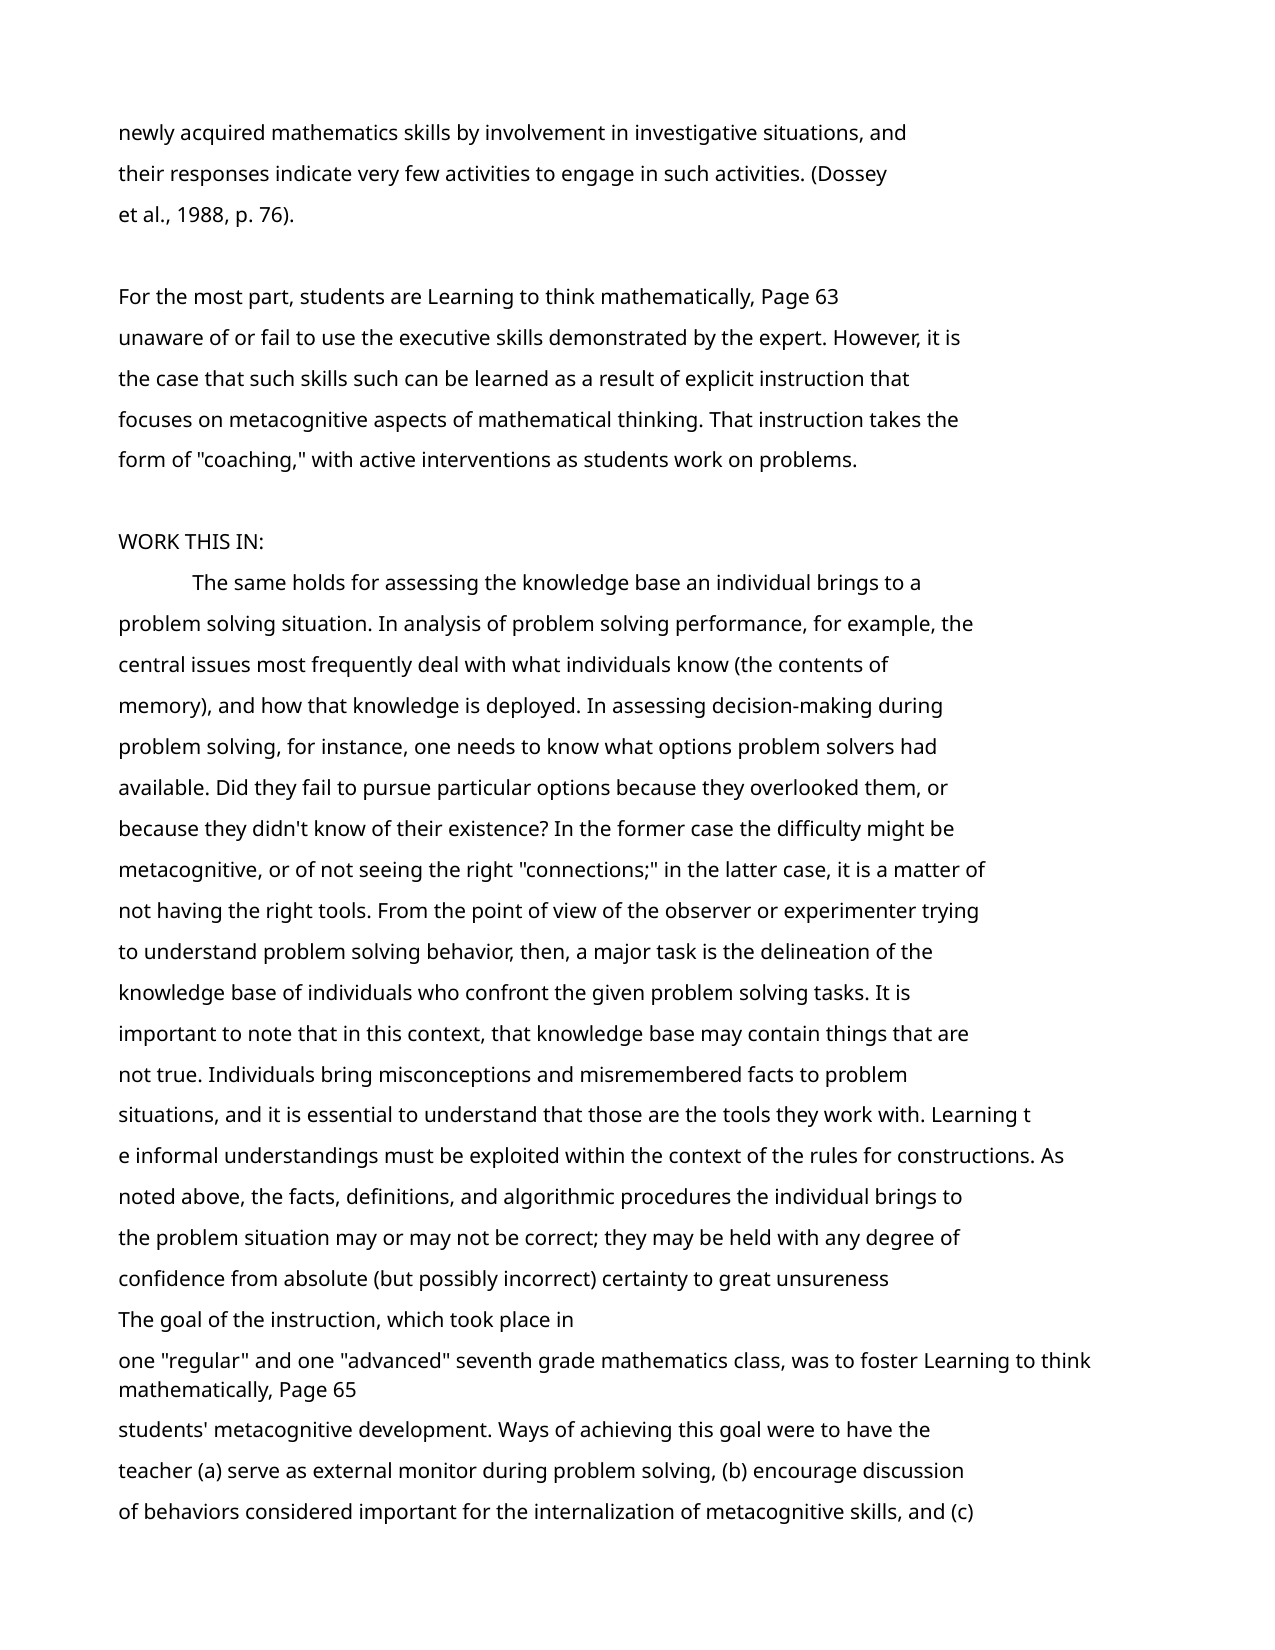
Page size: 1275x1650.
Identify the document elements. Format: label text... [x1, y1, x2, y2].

text not having the right tools. From the point of view of the observer or experimenter trying [118, 896, 1157, 924]
text e informal understandings must be exploited within the context of the rules for constructions. As [118, 1142, 1157, 1170]
text students' metacognitive development. Ways of achieving this goal were to have the [118, 1416, 1157, 1444]
text because they didn't know of their existence? In the former case the difficulty might be [118, 814, 1157, 842]
text important to note that in this context, that knowledge base may contain things that are [118, 1019, 1157, 1047]
text of behaviors considered important for the internalization of metacognitive skills, and (c) [118, 1497, 1157, 1526]
text the problem situation may or may not be correct; they may be held with any degree of [118, 1223, 1157, 1252]
text problem solving situation. In analysis of problem solving performance, for example, the [118, 609, 1157, 638]
text metacognitive, or of not seeing the right "connections;" in the latter case, it is a matter of [118, 855, 1157, 883]
text knowledge base of individuals who confront the given problem solving tasks. It is [118, 978, 1157, 1006]
text newly acquired mathematics skills by involvement in investigative situations, and [118, 118, 1157, 147]
text available. Did they fail to pursue particular options because they overlooked them, or [118, 773, 1157, 802]
text WORK THIS IN: [118, 527, 1157, 556]
text form of "coaching," with active interventions as students work on problems. [118, 446, 1157, 474]
text the case that such skills such can be learned as a result of explicit instruction that [118, 364, 1157, 392]
text memory), and how that knowledge is deployed. In assessing decision-making during [118, 691, 1157, 720]
text The same holds for assessing the knowledge base an individual brings to a [118, 568, 1157, 597]
text The goal of the instruction, which took place in [118, 1305, 1157, 1334]
text For the most part, students are Learning to think mathematically, Page 63 [118, 282, 1157, 310]
text focuses on metacognitive aspects of mathematical thinking. That instruction takes the [118, 405, 1157, 433]
text unaware of or fail to use the executive skills demonstrated by the expert. However, it is [118, 323, 1157, 351]
text situations, and it is essential to understand that those are the tools they work with. Learning t [118, 1101, 1157, 1129]
text one "regular" and one "advanced" seventh grade mathematics class, was to foster Learning to think mathematically, Page 65 [118, 1346, 1157, 1403]
text central issues most frequently deal with what individuals know (the contents of [118, 650, 1157, 679]
text their responses indicate very few activities to engage in such activities. (Dossey [118, 159, 1157, 187]
text noted above, the facts, definitions, and algorithmic procedures the individual brings to [118, 1182, 1157, 1211]
text problem solving, for instance, one needs to know what options problem solvers had [118, 732, 1157, 761]
text confidence from absolute (but possibly incorrect) certainty to great unsureness [118, 1264, 1157, 1293]
text et al., 1988, p. 76). [118, 200, 1157, 228]
text not true. Individuals bring misconceptions and misremembered facts to problem [118, 1060, 1157, 1088]
text to understand problem solving behavior, then, a major task is the delineation of the [118, 937, 1157, 965]
text teacher (a) serve as external monitor during problem solving, (b) encourage discussion [118, 1457, 1157, 1485]
